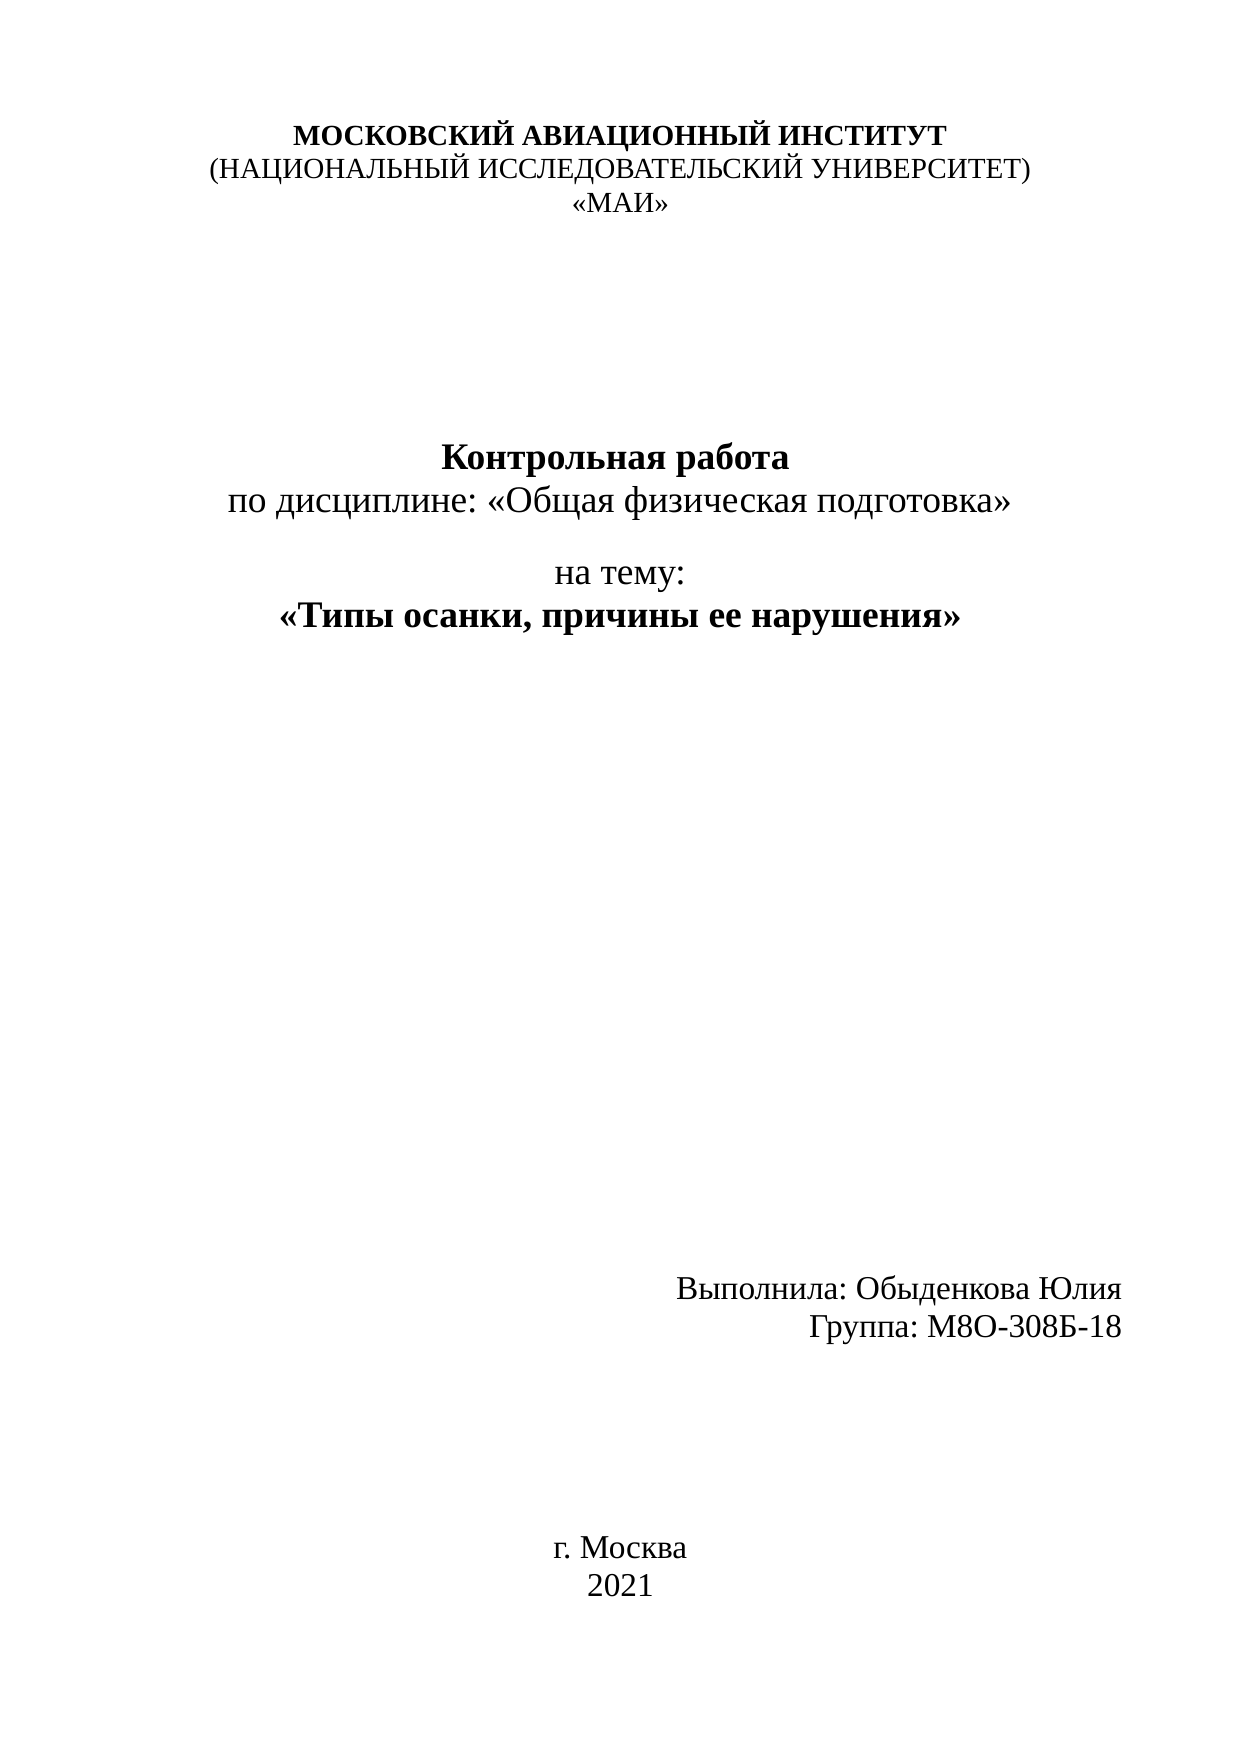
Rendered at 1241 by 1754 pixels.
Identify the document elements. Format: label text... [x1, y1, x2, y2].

text Выполнила: Обыденкова Юлия [118, 1268, 1122, 1306]
text Контрольная работа [118, 434, 1122, 477]
text г. Москва [118, 1527, 1122, 1565]
text «Типы осанки, причины ее нарушения» [118, 592, 1122, 636]
text (НАЦИОНАЛЬНЫЙ ИССЛЕДОВАТЕЛЬСКИЙ УНИВЕРСИТЕТ) [118, 152, 1122, 185]
text 2021 [118, 1565, 1122, 1603]
text на тему: [118, 549, 1122, 592]
text «МАИ» [118, 185, 1122, 219]
text МОСКОВСКИЙ АВИАЦИОННЫЙ ИНСТИТУТ [118, 118, 1122, 152]
text Группа: М8О-308Б-18 [118, 1306, 1122, 1345]
text по дисциплине: «Общая физическая подготовка» [118, 477, 1122, 521]
